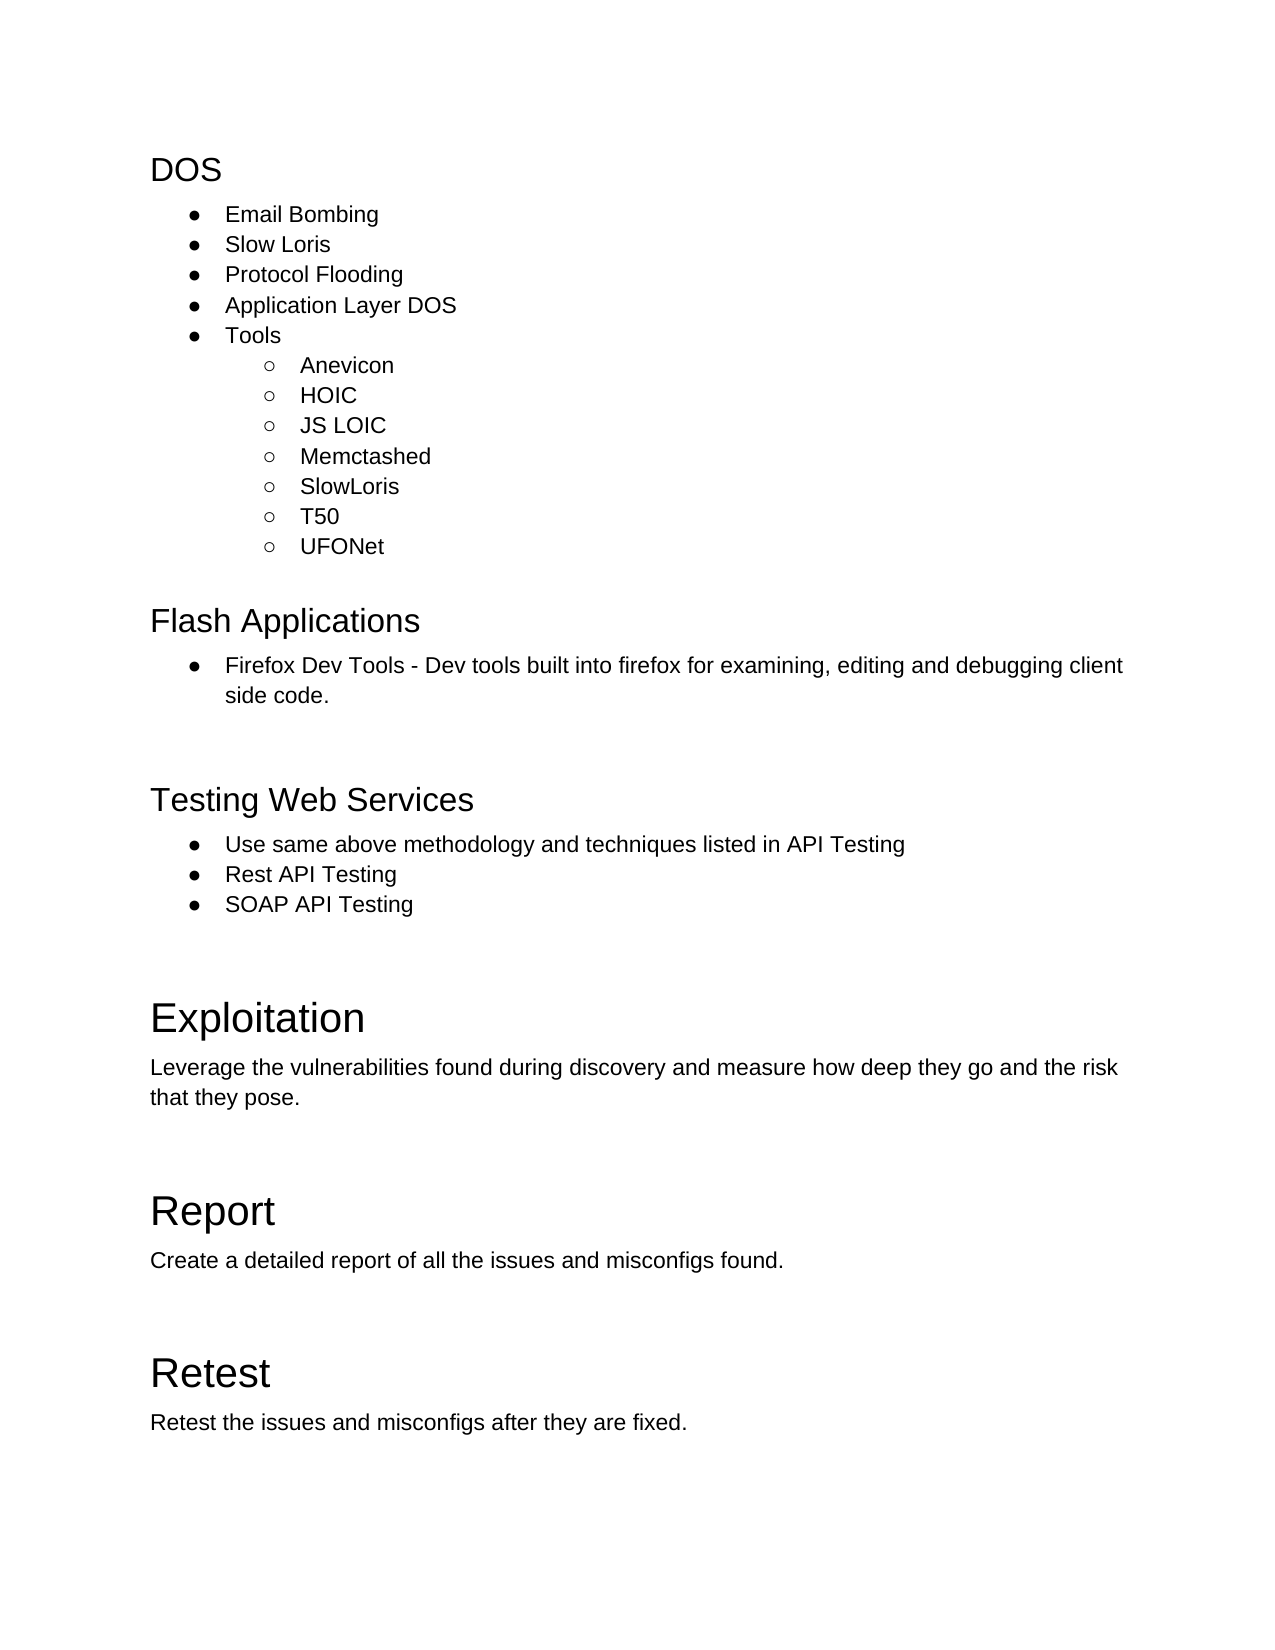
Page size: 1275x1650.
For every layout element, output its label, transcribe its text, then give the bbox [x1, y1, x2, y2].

list T50 [262, 503, 1125, 529]
text Retest the issues and misconfigs after they are fixed. [150, 1409, 1125, 1435]
list Slow Loris [187, 231, 1125, 257]
list Firefox Dev Tools - Dev tools built into firefox for examining, editing and debugging client side code. [187, 652, 1125, 708]
list Rest API Testing [187, 861, 1125, 887]
list JS LOIC [262, 412, 1125, 439]
subtitle Testing Web Services [150, 780, 1125, 818]
subtitle Exploitation [150, 993, 1125, 1041]
subtitle Flash Applications [150, 601, 1125, 639]
list HOIC [262, 382, 1125, 408]
list SOAP API Testing [187, 891, 1125, 918]
list Anevicon [262, 352, 1125, 378]
list Protocol Flooding [187, 261, 1125, 288]
subtitle Retest [150, 1349, 1125, 1397]
subtitle Report [150, 1186, 1125, 1234]
list Email Bombing [187, 201, 1125, 227]
list SlowLoris [262, 473, 1125, 499]
list UFONet [262, 533, 1125, 559]
subtitle DOS [150, 150, 1125, 188]
list Use same above methodology and techniques listed in API Testing [187, 831, 1125, 857]
text Leverage the vulnerabilities found during discovery and measure how deep they go and the risk that they pose. [150, 1054, 1125, 1110]
list Memctashed [262, 443, 1125, 469]
list Tools [187, 322, 1125, 348]
list Application Layer DOS [187, 292, 1125, 318]
text Create a detailed report of all the issues and misconfigs found. [150, 1247, 1125, 1273]
